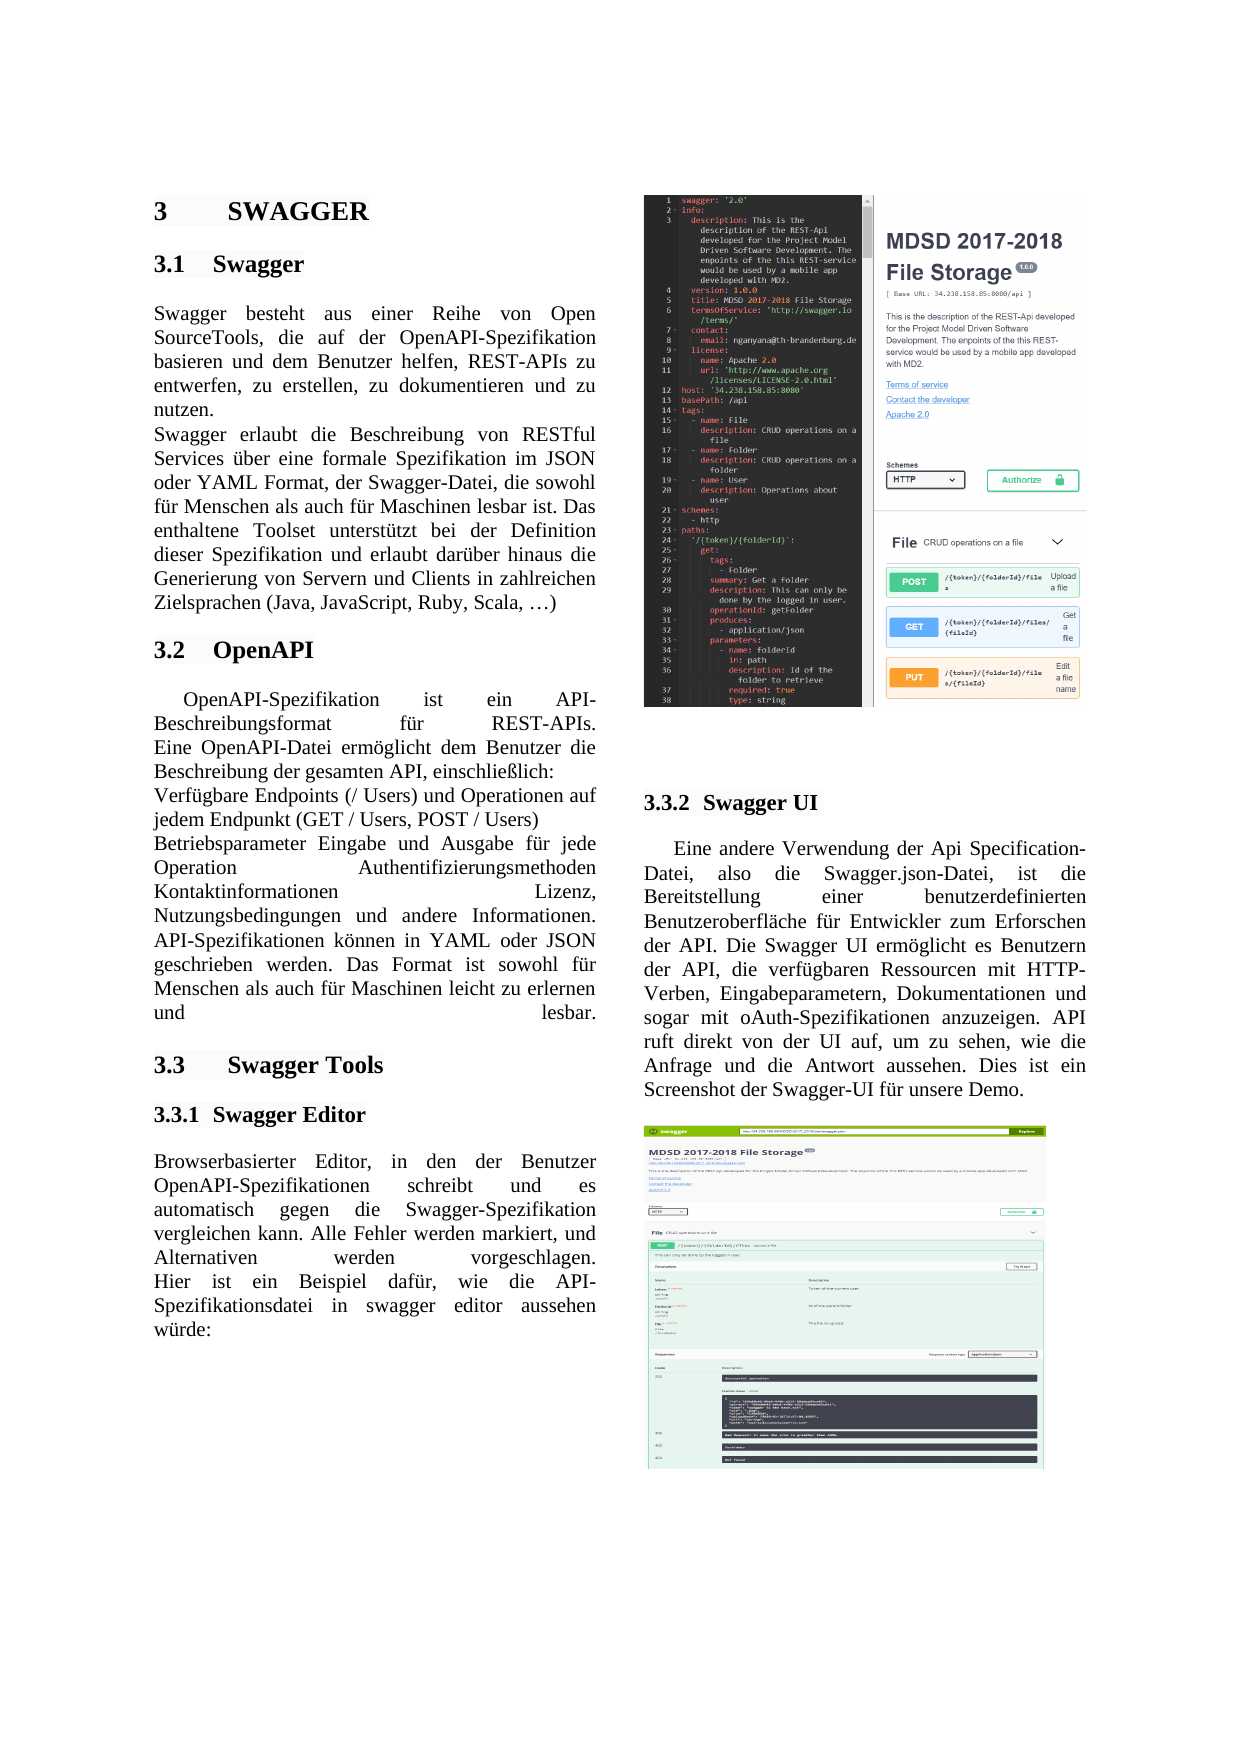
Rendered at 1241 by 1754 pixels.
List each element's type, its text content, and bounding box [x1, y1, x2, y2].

text Browserbasierter Editor, in den der Benutzer OpenAPI-Spezifikationen schreibt und es automatisch gegen die Swagger-Spezifikation vergleichen kann. Alle Fehler werden markiert, und Alternativen werden vorgeschlagen. Hier ist ein Beispiel dafür, wie die API-Spezifikationsdatei in swagger editor aussehen würde: [153, 1149, 596, 1341]
text Swagger erlaubt die Beschreibung von RESTful Services über eine formale Spezifikation im JSON oder YAML Format, der Swagger-Datei, die sowohl für Menschen als auch für Maschinen lesbar ist. Das enthaltene Toolset unterstützt bei der Definition dieser Spezifikation und erlaubt darüber hinaus die Generierung von Servern und Clients in zahlreichen Zielsprachen (Java, JavaScript, Ruby, Scala, …) [153, 421, 596, 614]
text Betriebsparameter Eingabe und Ausgabe für jede Operation Authentifizierungsmethoden Kontaktinformationen Lizenz, Nutzungsbedingungen und andere Informationen. API-Spezifikationen können in YAML oder JSON geschrieben werden. Das Format ist sowohl für Menschen als auch für Maschinen leicht zu erlernen und lesbar. 3.3 Swagger Tools [153, 831, 596, 1079]
text Verfügbare Endpoints (/ Users) und Operationen auf jedem Endpunkt (GET / Users, POST / Users) [153, 783, 596, 831]
text Swagger besteht aus einer Reihe von Open SourceTools, die auf der OpenAPI-Spezifikation basieren und dem Benutzer helfen, REST-APIs zu entwerfen, zu erstellen, zu dokumentieren und zu nutzen. [153, 301, 596, 421]
text Eine andere Verwendung der Api Specification-Datei, also die Swagger.json-Datei, ist die Bereitstellung einer benutzerdefinierten Benutzeroberfläche für Entwickler zum Erforschen der API. Die Swagger UI ermöglicht es Benutzern der API, die verfügbaren Ressourcen mit HTTP-Verben, Eingabeparametern, Dokumentationen und sogar mit oAuth-Spezifikationen anzuzeigen. API ruft direkt von der UI auf, um zu sehen, wie die Anfrage und die Antwort aussehen. Dies ist ein Screenshot der Swagger-UI für unsere Demo. [644, 836, 1087, 1101]
text 3.1 Swagger [153, 251, 596, 278]
text 3.3.2 Swagger UI [644, 791, 1087, 816]
text 3.2 OpenAPI [153, 637, 596, 664]
text 3 SWAGGER [153, 195, 596, 226]
text OpenAPI-Spezifikation ist ein API-Beschreibungsformat für REST-APIs. Eine OpenAPI-Datei ermöglicht dem Benutzer die Beschreibung der gesamten API, einschließlich: [153, 687, 596, 783]
text 3.3.1 Swagger Editor [153, 1103, 596, 1128]
